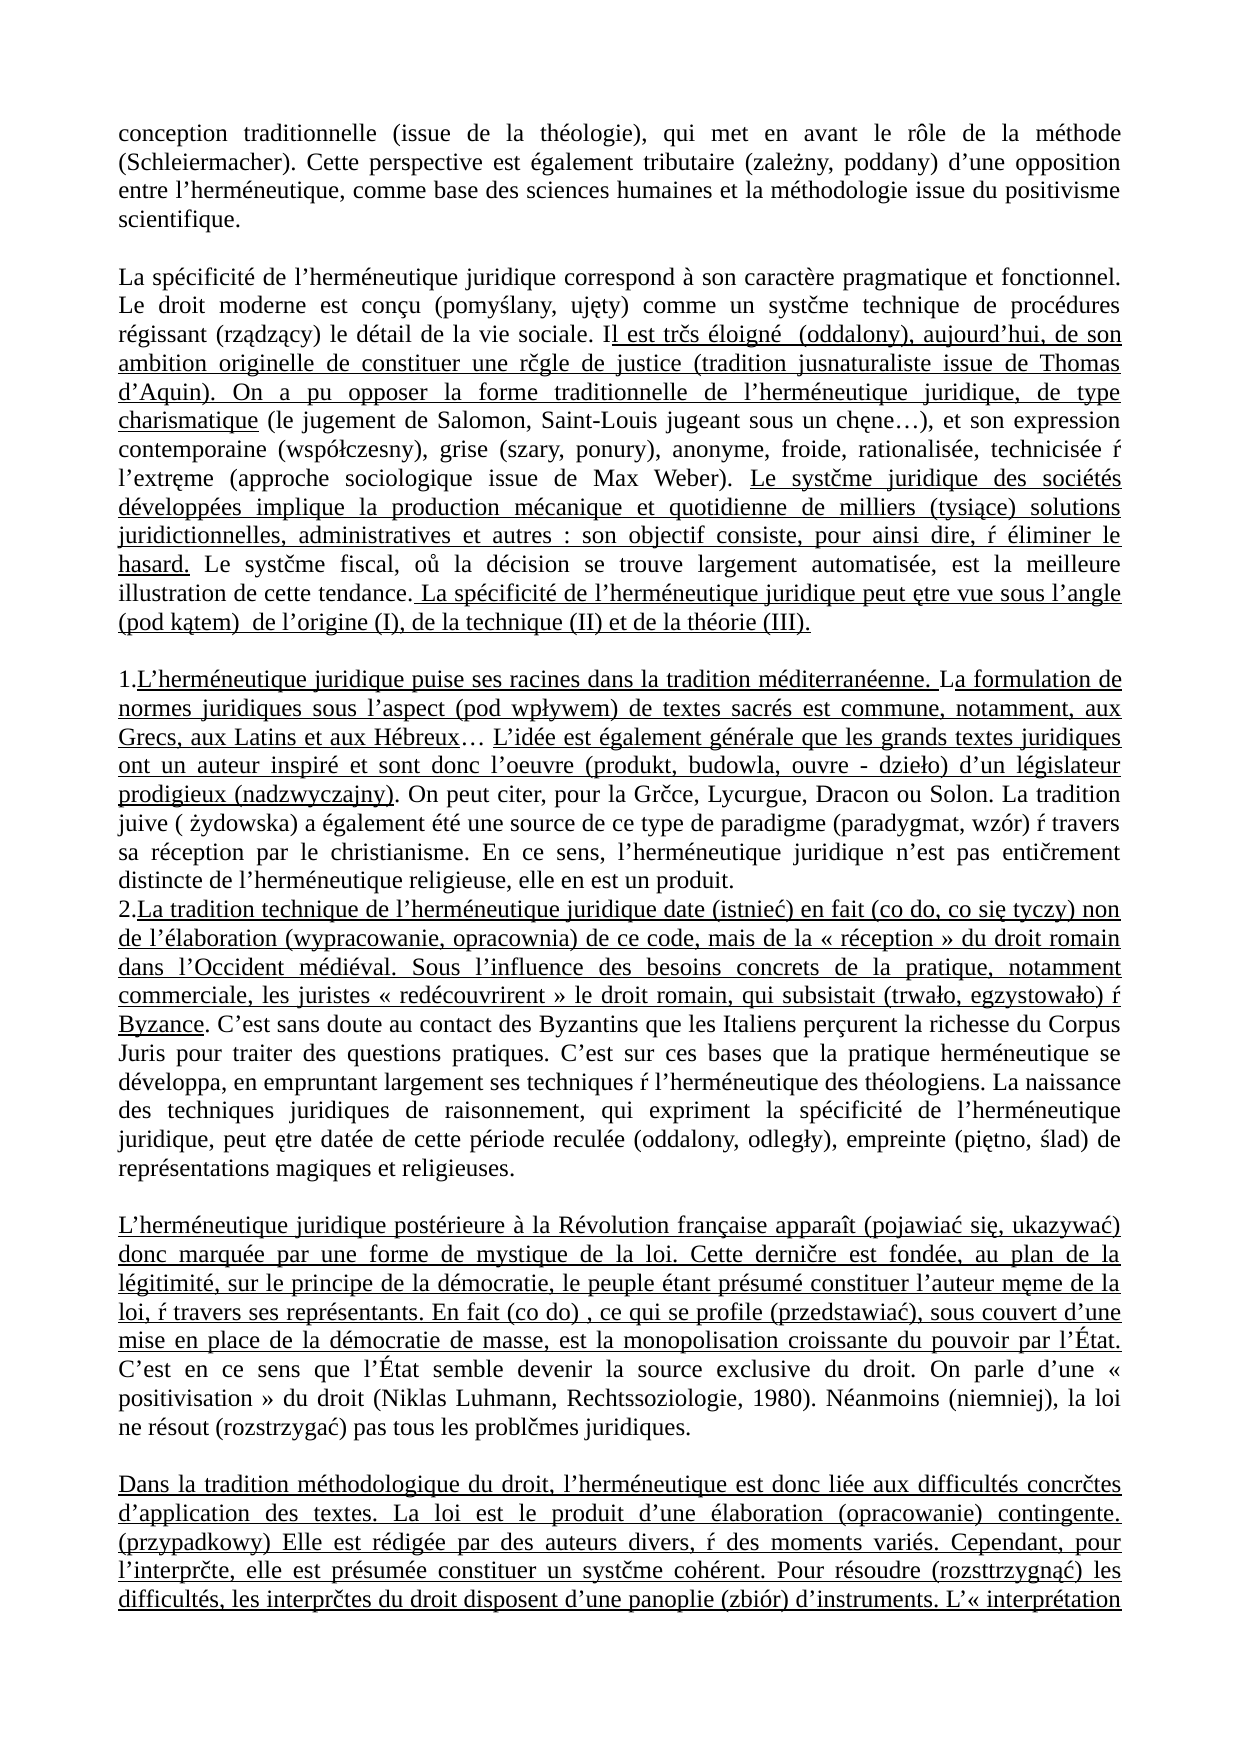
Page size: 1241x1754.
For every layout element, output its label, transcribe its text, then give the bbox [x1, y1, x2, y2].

text (przypadkowy) Elle est rédigée par des auteurs divers, ŕ des moments variés. Cependant, pour [118, 1524, 1122, 1552]
text l’interprčte, elle est présumée constituer un systčme cohérent. Pour résoudre (rozsttrzygnąć) les [118, 1553, 1122, 1581]
list commerciale, les juristes « redécouvrirent » le droit romain, qui subsistait (trwało, egzystowało) ŕ Byzance. C’est sans doute au contact des Byzantins que les Italiens perçurent la richesse du Corpus Juris pour traiter des questions pratiques. C’est sur ces bases que la pratique herméneutique se développa, en empruntant largement ses techniques ŕ l’herméneutique des théologiens. La naissance des techniques juridiques de raisonnement, qui expriment la spécificité de l’herméneutique juridique, peut ętre datée de cette période reculée (oddalony, odległy), empreinte (piętno, ślad) de représentations magiques et religieuses. [118, 978, 1122, 1182]
text difficultés, les interprčtes du droit disposent d’une panoplie (zbiór) d’instruments. L’« interprétation [118, 1582, 1122, 1609]
list L’herméneutique juridique puise ses racines dans la tradition méditerranéenne. La formulation de normes juridiques sous l’aspect (pod wpływem) de textes sacrés est commune, notamment, aux [118, 664, 1122, 718]
list La tradition technique de l’herméneutique juridique date (istnieć) en fait (co do, co się tyczy) non de l’élaboration (wypracowanie, opracownia) de ce code, mais de la « réception » du droit romain dans l’Occident médiéval. Sous l’influence des besoins concrets de la pratique, notamment [118, 894, 1122, 977]
text Dans la tradition méthodologique du droit, l’herméneutique est donc liée aux difficultés concrčtes [118, 1469, 1122, 1494]
text L’herméneutique juridique postérieure à la Révolution française apparaît (pojawiać się, ukazywać) donc marquée par une forme de mystique de la loi. Cette derničre est fondée, au plan de la légitimité, sur le principe de la démocratie, le peuple étant présumé constituer l’auteur męme de la loi, ŕ travers ses représentants. En fait (co do) , ce qui se profile (przedstawiać), sous couvert d’une [118, 1211, 1122, 1322]
text mise en place de la démocratie de masse, est la monopolisation croissante du pouvoir par l’État. [118, 1323, 1122, 1351]
text C’est en ce sens que l’État semble devenir la source exclusive du droit. On parle d’une « positivisation » du droit (Niklas Luhmann, Rechtssoziologie, 1980). Néanmoins (niemniej), la loi ne résout (rozstrzygać) pas tous les problčmes juridiques. [118, 1352, 1122, 1441]
text La spécificité de l’herméneutique juridique correspond à son caractère pragmatique et fonctionnel. Le droit moderne est conçu (pomyślany, ujęty) comme un systčme technique de procédures régissant (rządzący) le détail de la vie sociale. Il est trčs éloigné (oddalony), aujourd’hui, de son ambition originelle de constituer une rčgle de justice (tradition jusnaturaliste issue de Thomas d’Aquin). On a pu opposer la forme traditionnelle de l’herméneutique juridique, de type charismatique (le jugement de Salomon, Saint-Louis jugeant sous un chęne…), et son expression contemporaine (współczesny), grise (szary, ponury), anonyme, froide, rationalisée, technicisée ŕ l’extręme (approche sociologique issue de Max Weber). Le systčme juridique des sociétés développées implique la production mécanique et quotidienne de milliers (tysiące) solutions juridictionnelles, administratives et autres : son objectif consiste, pour ainsi dire, ŕ éliminer le [118, 262, 1122, 546]
text d’application des textes. La loi est le produit d’une élaboration (opracowanie) contingente. [118, 1496, 1122, 1523]
list Grecs, aux Latins et aux Hébreux… L’idée est également générale que les grands textes juridiques ont un auteur inspiré et sont donc l’oeuvre (produkt, budowla, ouvre - dzieło) d’un législateur prodigieux (nadzwyczajny). On peut citer, pour la Grčce, Lycurgue, Dracon ou Solon. La tradition juive ( żydowska) a également été une source de ce type de paradigme (paradygmat, wzór) ŕ travers sa réception par le christianisme. En ce sens, l’herméneutique juridique n’est pas entičrement distincte de l’herméneutique religieuse, elle en est un produit. [118, 719, 1122, 894]
text conception traditionnelle (issue de la théologie), qui met en avant le rôle de la méthode (Schleiermacher). Cette perspective est également tributaire (zależny, poddany) d’une opposition entre l’herméneutique, comme base des sciences humaines et la méthodologie issue du positivisme scientifique. [118, 118, 1122, 233]
text hasard. Le systčme fiscal, oů la décision se trouve largement automatisée, est la meilleure illustration de cette tendance. La spécificité de l’herméneutique juridique peut ętre vue sous l’angle (pod kątem) de l’origine (I), de la technique (II) et de la théorie (III). [118, 547, 1122, 636]
